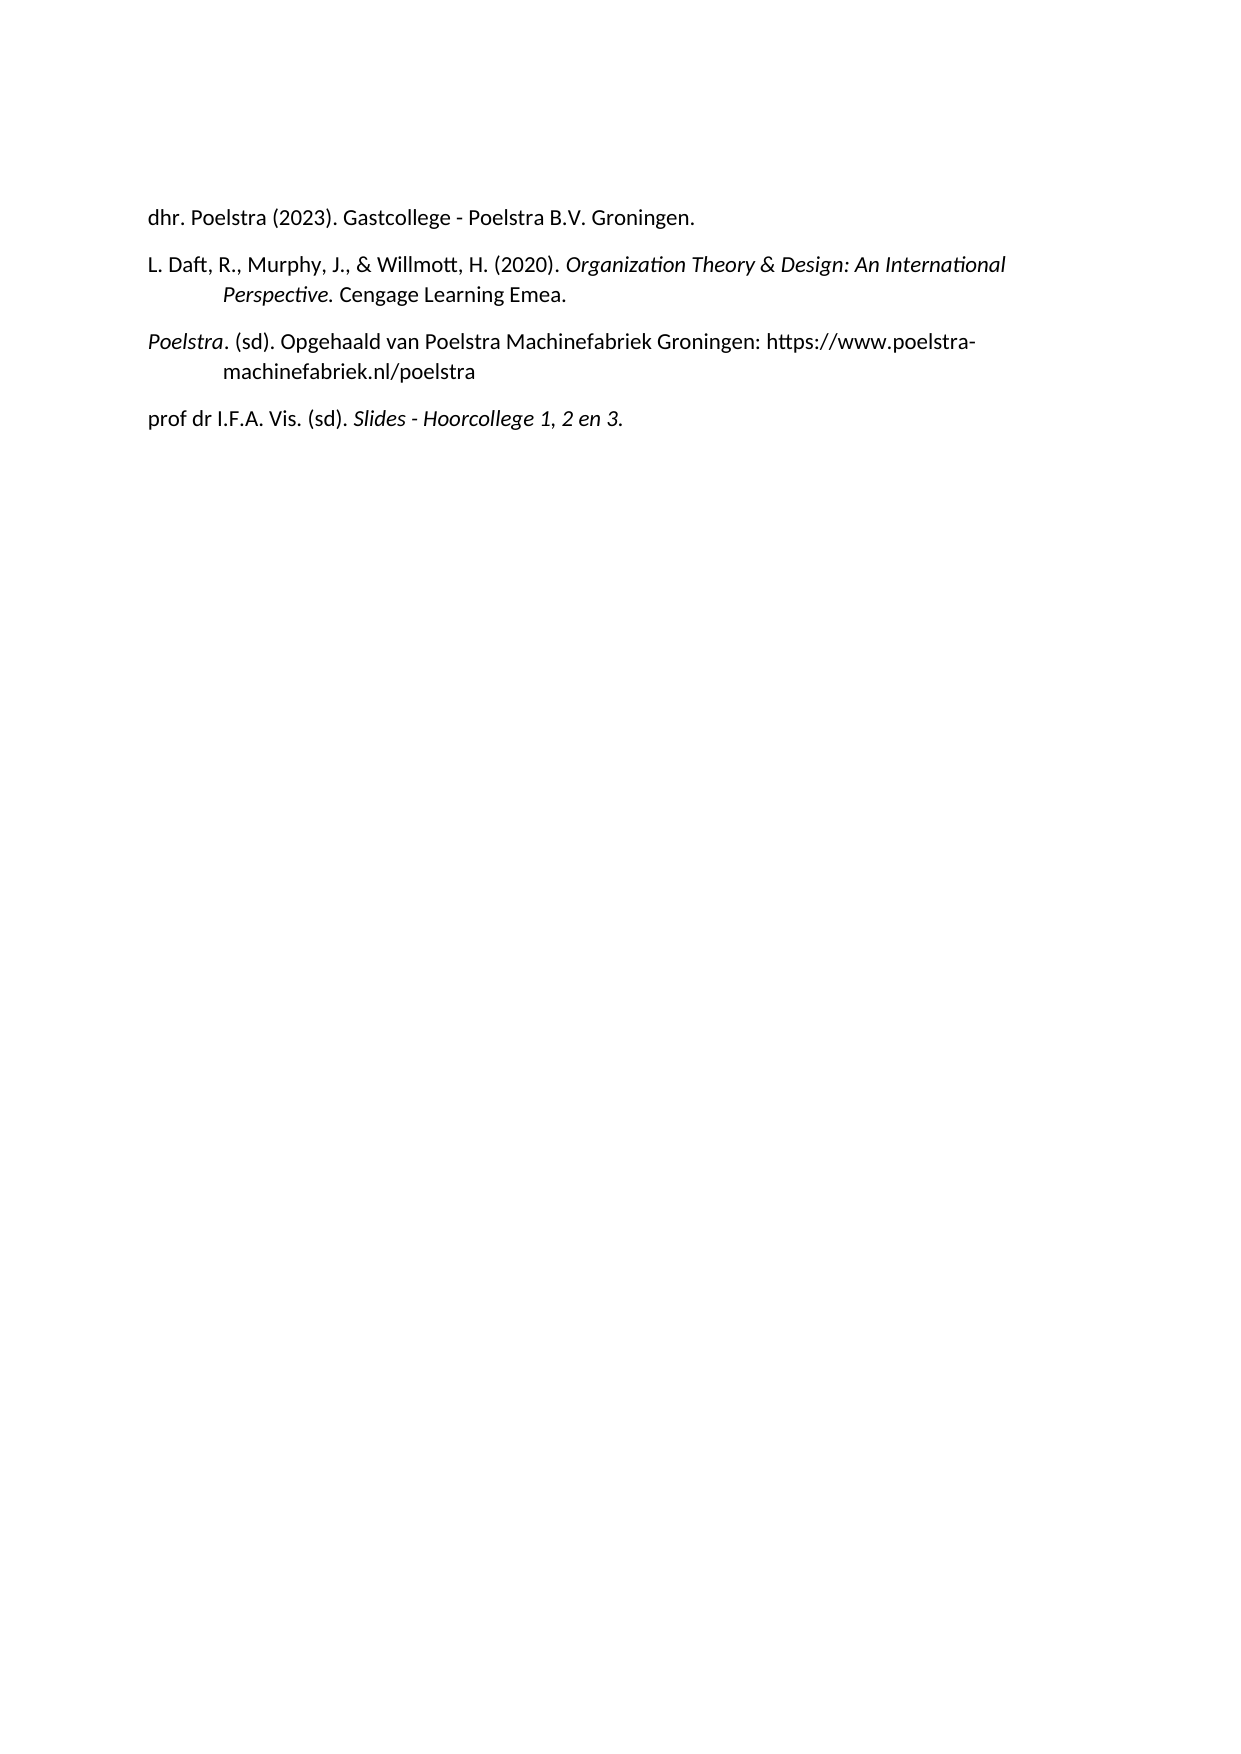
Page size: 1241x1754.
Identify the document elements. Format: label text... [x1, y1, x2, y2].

text prof dr I.F.A. Vis. (sd). Slides - Hoorcollege 1, 2 en 3. [148, 404, 1093, 432]
text dhr. Poelstra (2023). Gastcollege - Poelstra B.V. Groningen. [148, 203, 1093, 231]
text Poelstra. (sd). Opgehaald van Poelstra Machinefabriek Groningen: https://www.poelstra-machinefabriek.nl/poelstra [148, 327, 1093, 385]
text L. Daft, R., Murphy, J., & Willmott, H. (2020). Organization Theory & Design: An International Perspective. Cengage Learning Emea. [148, 250, 1093, 308]
